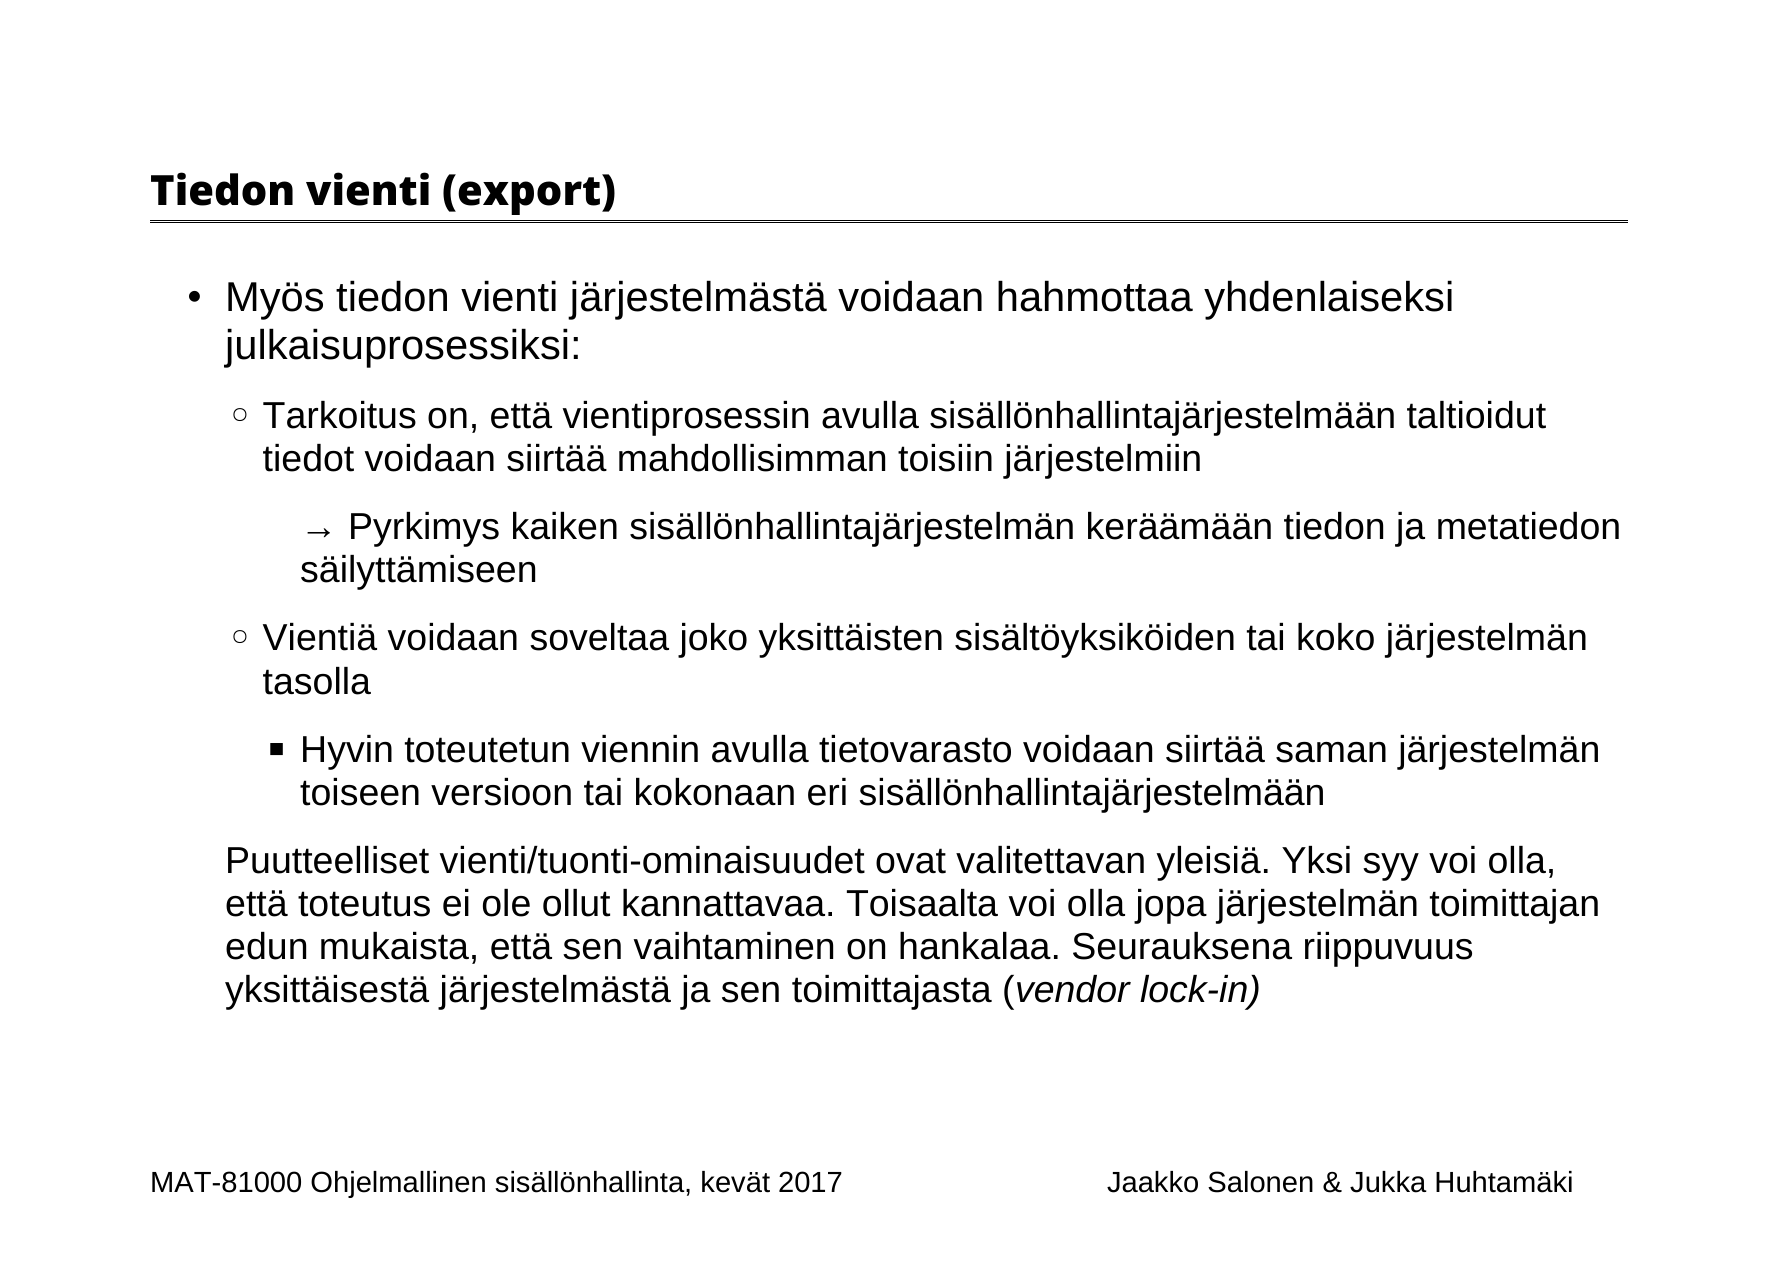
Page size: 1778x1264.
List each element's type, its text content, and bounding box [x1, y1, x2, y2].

list → Pyrkimys kaiken sisällönhallintajärjestelmän keräämään tiedon ja metatiedon säilyttämiseen [262, 504, 1628, 591]
list Puutteelliset vienti/tuonti-ominaisuudet ovat valitettavan yleisiä. Yksi syy voi olla, että toteutus ei ole ollut kannattavaa. Toisaalta voi olla jopa järjestelmän toimittajan edun mukaista, että sen vaihtaminen on hankalaa. Seurauksena riippuvuus yksittäisestä järjestelmästä ja sen toimittajasta (vendor lock-in) [187, 838, 1628, 1011]
list Tarkoitus on, että vientiprosessin avulla sisällönhallintajärjestelmään taltioidut tiedot voidaan siirtää mahdollisimman toisiin järjestelmiin [225, 393, 1628, 479]
list Hyvin toteutetun viennin avulla tietovarasto voidaan siirtää saman järjestelmän toiseen versioon tai kokonaan eri sisällönhallintajärjestelmään [262, 727, 1628, 813]
subtitle Tiedon vienti (export) [150, 161, 1628, 220]
list Myös tiedon vienti järjestelmästä voidaan hahmottaa yhdenlaiseksi julkaisuprosessiksi: [187, 272, 1628, 368]
list Vientiä voidaan soveltaa joko yksittäisten sisältöyksiköiden tai koko järjestelmän tasolla [225, 616, 1628, 702]
